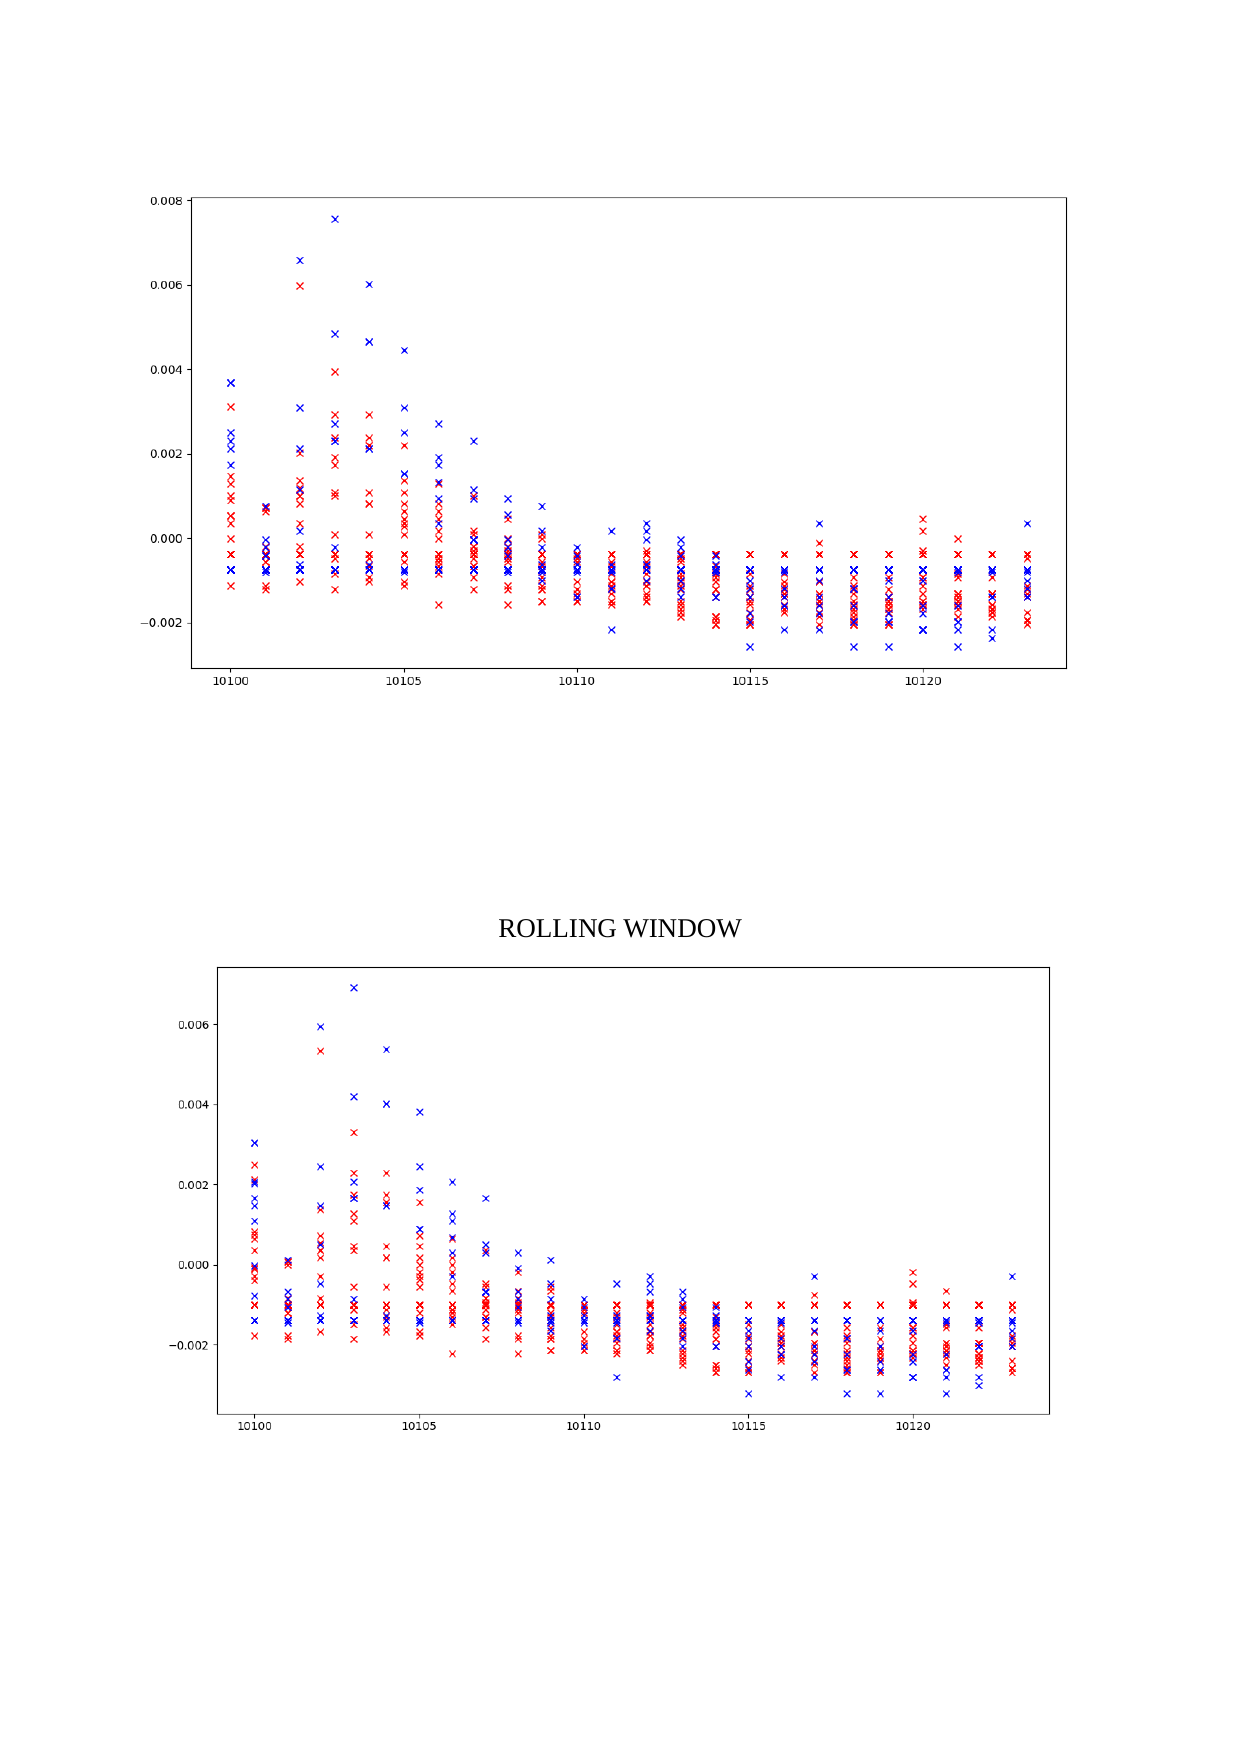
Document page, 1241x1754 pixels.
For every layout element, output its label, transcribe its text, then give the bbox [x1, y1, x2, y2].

picture [87, 139, 1155, 726]
picture [118, 943, 1123, 1441]
text ROLLING WINDOW [118, 912, 1122, 943]
